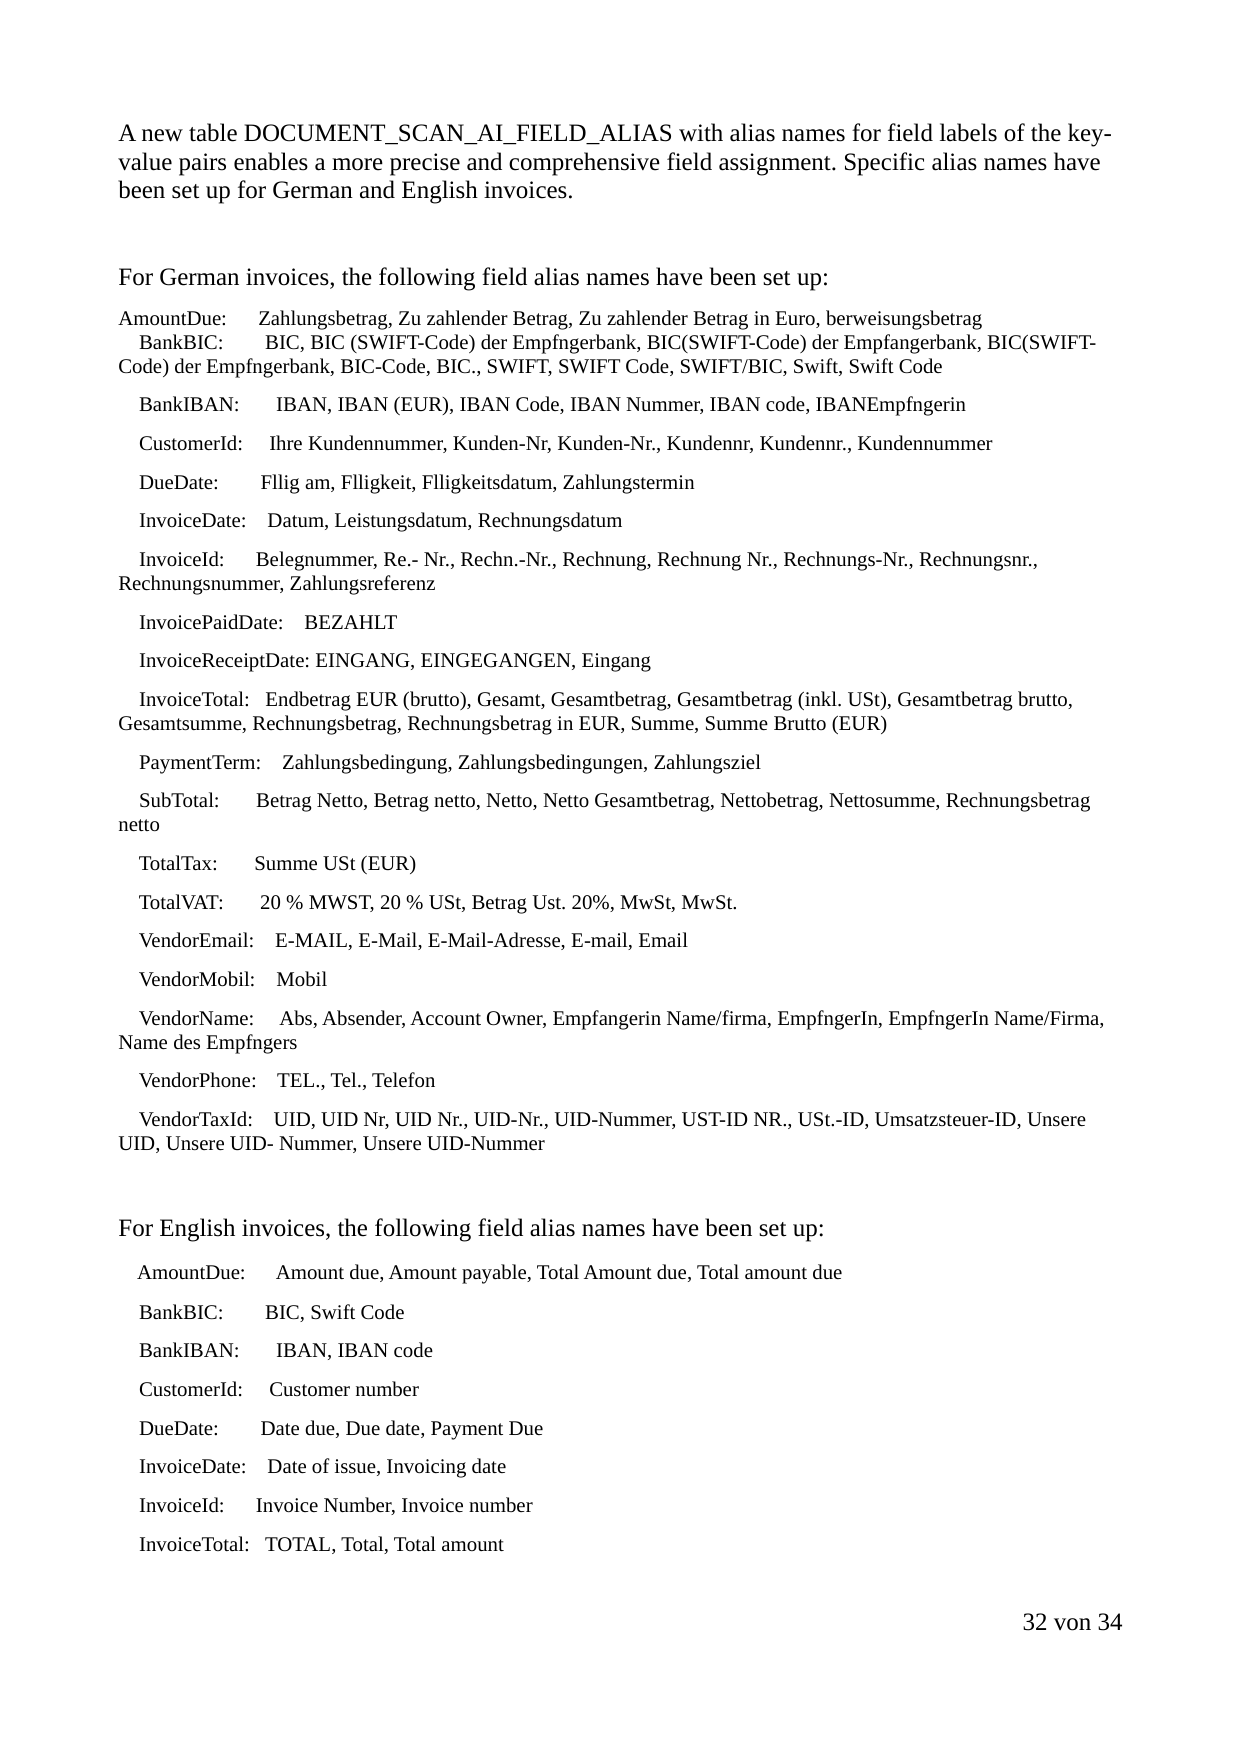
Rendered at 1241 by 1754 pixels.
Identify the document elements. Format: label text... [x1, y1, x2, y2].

text InvoiceTotal: TOTAL, Total, Total amount [118, 1532, 1122, 1556]
text InvoiceId: Belegnummer, Re.- Nr., Rechn.-Nr., Rechnung, Rechnung Nr., Rechnungs-Nr., Rechnungsnr., Rechnungsnummer, Zahlungsreferenz [118, 547, 1122, 595]
text AmountDue: Amount due, Amount payable, Total Amount due, Total amount due [118, 1256, 1122, 1285]
text AmountDue: Zahlungsbetrag, Zu zahlender Betrag, Zu zahlender Betrag in Euro, berweisungsbetrag [118, 306, 1122, 330]
text TotalTax: Summe USt (EUR) [118, 851, 1122, 875]
text CustomerId: Ihre Kundennummer, Kunden-Nr, Kunden-Nr., Kundennr, Kundennr., Kundennummer [118, 431, 1122, 455]
text BankIBAN: IBAN, IBAN code [118, 1338, 1122, 1362]
text InvoiceReceiptDate: EINGANG, EINGEGANGEN, Eingang [118, 648, 1122, 672]
text VendorName: Abs, Absender, Account Owner, Empfangerin Name/firma, EmpfngerIn, EmpfngerIn Name/Firma, Name des Empfngers [118, 1006, 1122, 1054]
text For English invoices, the following field alias names have been set up: [118, 1213, 1122, 1242]
text A new table DOCUMENT_SCAN_AI_FIELD_ALIAS with alias names for field labels of the key-value pairs enables a more precise and comprehensive field assignment. Specific alias names have been set up for German and English invoices. [118, 118, 1122, 204]
text CustomerId: Customer number [118, 1377, 1122, 1401]
text SubTotal: Betrag Netto, Betrag netto, Netto, Netto Gesamtbetrag, Nettobetrag, Nettosumme, Rechnungsbetrag netto [118, 788, 1122, 836]
text BankBIC: BIC, BIC (SWIFT-Code) der Empfngerbank, BIC(SWIFT-Code) der Empfangerbank, BIC(SWIFT-Code) der Empfngerbank, BIC-Code, BIC., SWIFT, SWIFT Code, SWIFT/BIC, Swift, Swift Code [118, 330, 1122, 378]
text TotalVAT: 20 % MWST, 20 % USt, Betrag Ust. 20%, MwSt, MwSt. [118, 890, 1122, 914]
text VendorPhone: TEL., Tel., Telefon [118, 1068, 1122, 1092]
text For German invoices, the following field alias names have been set up: [118, 262, 1122, 291]
text InvoiceTotal: Endbetrag EUR (brutto), Gesamt, Gesamtbetrag, Gesamtbetrag (inkl. USt), Gesamtbetrag brutto, Gesamtsumme, Rechnungsbetrag, Rechnungsbetrag in EUR, Summe, Summe Brutto (EUR) [118, 687, 1122, 735]
text InvoiceDate: Date of issue, Invoicing date [118, 1454, 1122, 1478]
text VendorTaxId: UID, UID Nr, UID Nr., UID-Nr., UID-Nummer, UST-ID NR., USt.-ID, Umsatzsteuer-ID, Unsere UID, Unsere UID- Nummer, Unsere UID-Nummer [118, 1107, 1122, 1155]
text InvoicePaidDate: BEZAHLT [118, 610, 1122, 634]
text DueDate: Date due, Due date, Payment Due [118, 1416, 1122, 1440]
text InvoiceId: Invoice Number, Invoice number [118, 1493, 1122, 1517]
text BankBIC: BIC, Swift Code [118, 1300, 1122, 1324]
text PaymentTerm: Zahlungsbedingung, Zahlungsbedingungen, Zahlungsziel [118, 750, 1122, 774]
text DueDate: Fllig am, Flligkeit, Flligkeitsdatum, Zahlungstermin [118, 470, 1122, 494]
text InvoiceDate: Datum, Leistungsdatum, Rechnungsdatum [118, 508, 1122, 532]
text VendorMobil: Mobil [118, 967, 1122, 991]
text VendorEmail: E-MAIL, E-Mail, E-Mail-Adresse, E-mail, Email [118, 928, 1122, 952]
text BankIBAN: IBAN, IBAN (EUR), IBAN Code, IBAN Nummer, IBAN code, IBANEmpfngerin [118, 392, 1122, 416]
